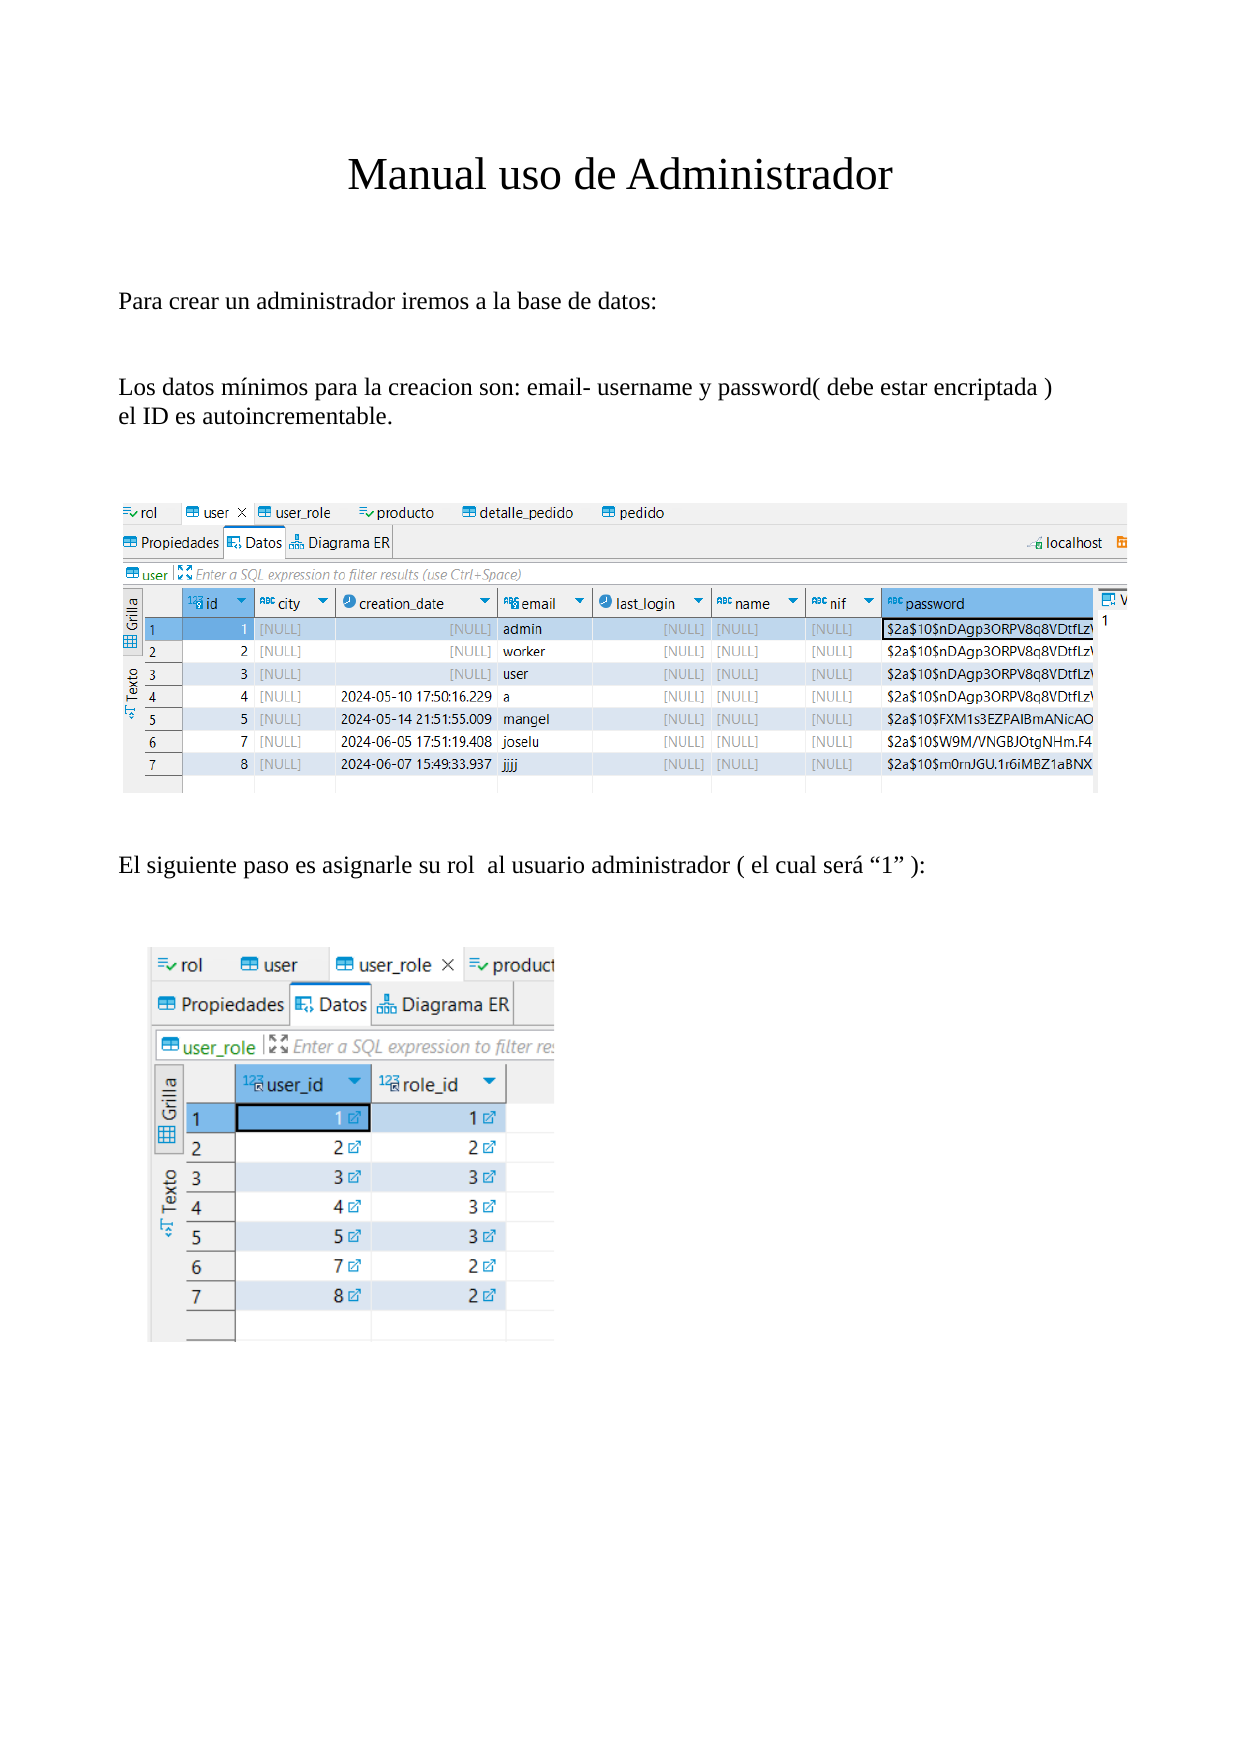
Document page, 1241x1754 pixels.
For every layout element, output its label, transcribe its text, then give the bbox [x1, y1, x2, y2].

text el ID es autoincrementable. [118, 401, 1122, 429]
picture [123, 503, 1128, 793]
picture [147, 947, 555, 1342]
text El siguiente paso es asignarle su rol al usuario administrador ( el cual será “1” ): [118, 850, 1122, 879]
text Los datos mínimos para la creacion son: email- username y password( debe estar encriptada ) [118, 372, 1122, 401]
text Manual uso de Administrador [118, 147, 1122, 199]
text Para crear un administrador iremos a la base de datos: [118, 286, 1122, 314]
